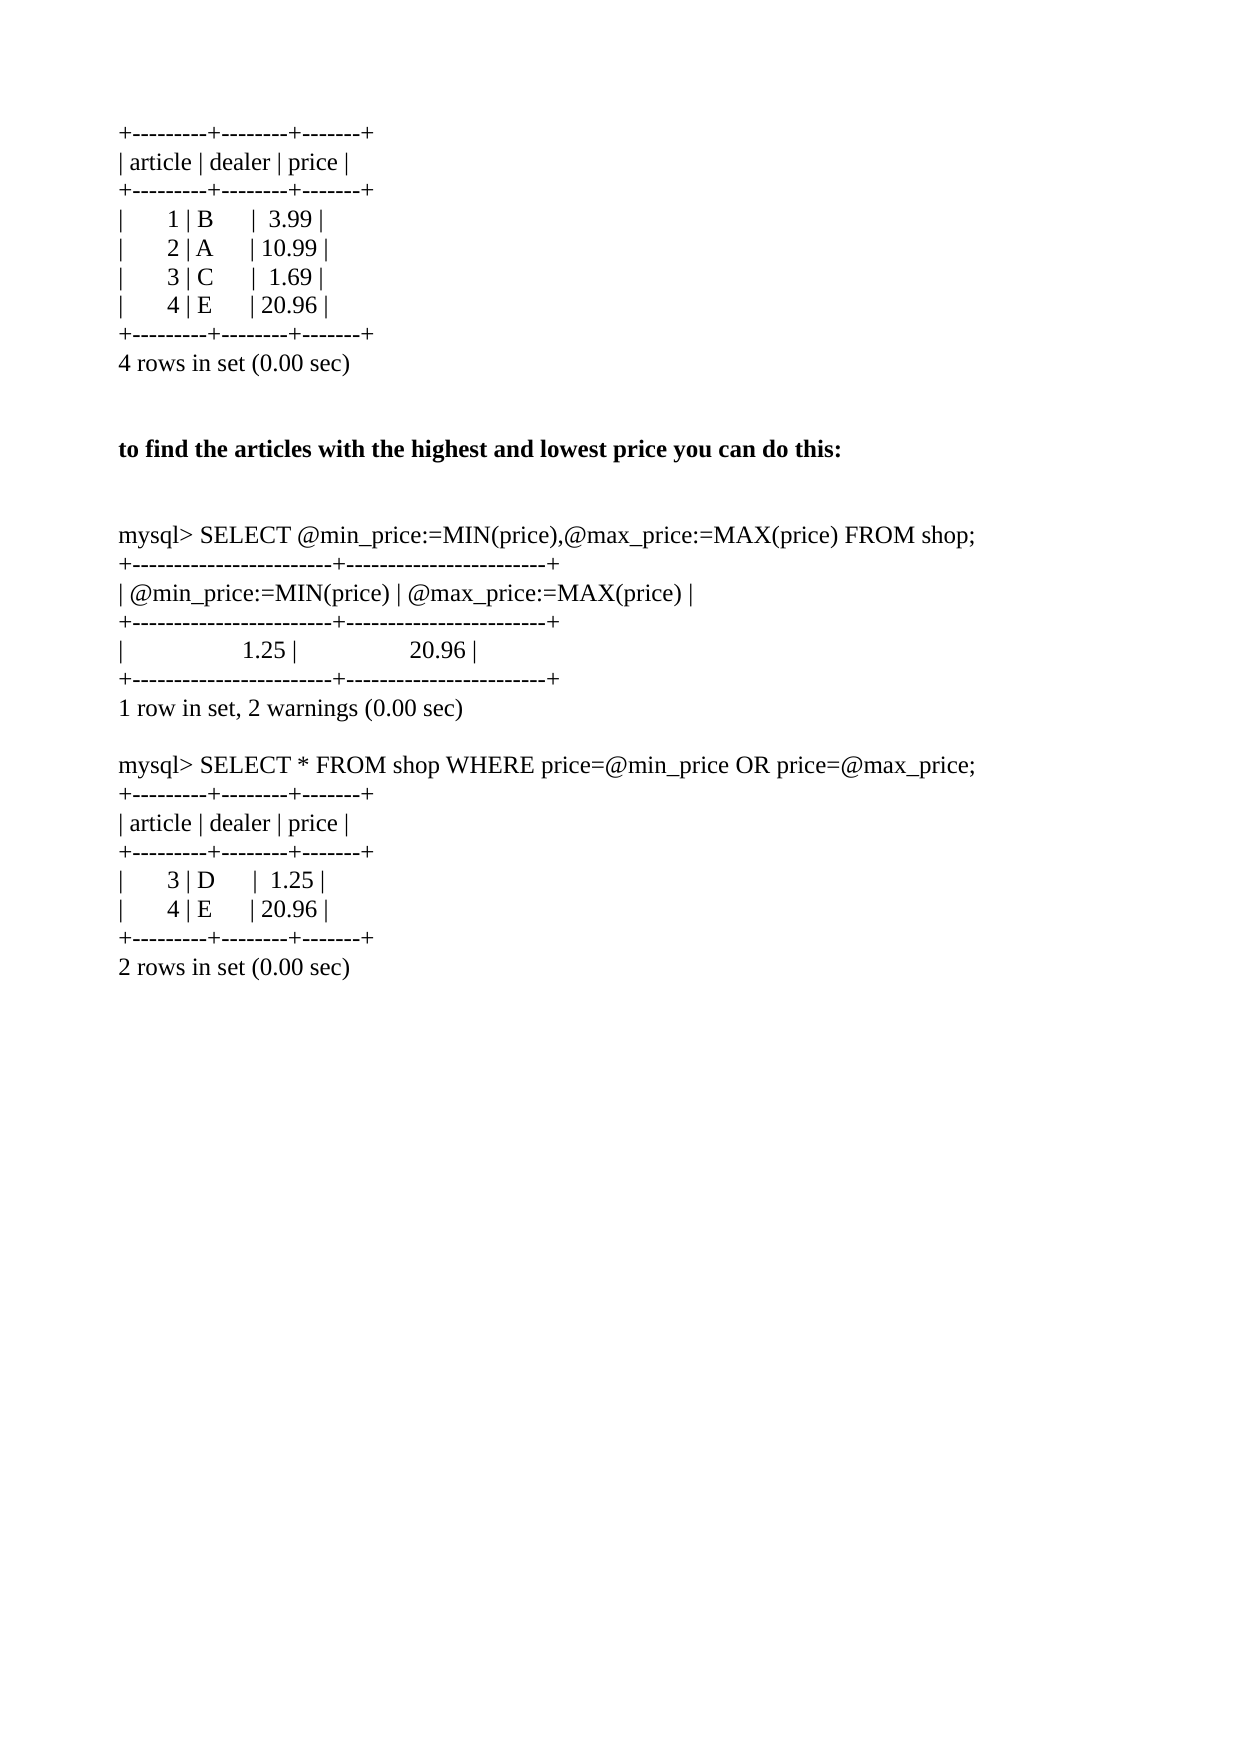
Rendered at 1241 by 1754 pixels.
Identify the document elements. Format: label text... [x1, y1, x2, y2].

text | 1 | B | 3.99 | [118, 204, 1122, 233]
text +------------------------+------------------------+ [118, 664, 1122, 693]
text +------------------------+------------------------+ [118, 607, 1122, 636]
text 4 rows in set (0.00 sec) [118, 348, 1122, 377]
text 2 rows in set (0.00 sec) [118, 952, 1122, 981]
text +---------+--------+-------+ [118, 837, 1122, 866]
text +---------+--------+-------+ [118, 176, 1122, 204]
text | article | dealer | price | [118, 147, 1122, 176]
text | 3 | D | 1.25 | [118, 866, 1122, 894]
text | 2 | A | 10.99 | [118, 233, 1122, 262]
text mysql> SELECT @min_price:=MIN(price),@max_price:=MAX(price) FROM shop; [118, 521, 1122, 549]
text +---------+--------+-------+ [118, 779, 1122, 808]
text to find the articles with the highest and lowest price you can do this: [118, 434, 1122, 463]
text | 4 | E | 20.96 | [118, 894, 1122, 923]
text +---------+--------+-------+ [118, 319, 1122, 348]
text +---------+--------+-------+ [118, 923, 1122, 952]
text mysql> SELECT * FROM shop WHERE price=@min_price OR price=@max_price; [118, 751, 1122, 779]
text | 3 | C | 1.69 | [118, 262, 1122, 291]
text | 1.25 | 20.96 | [118, 636, 1122, 664]
text +------------------------+------------------------+ [118, 549, 1122, 578]
text | article | dealer | price | [118, 808, 1122, 837]
text | 4 | E | 20.96 | [118, 291, 1122, 319]
text | @min_price:=MIN(price) | @max_price:=MAX(price) | [118, 578, 1122, 607]
text +---------+--------+-------+ [118, 118, 1122, 147]
text 1 row in set, 2 warnings (0.00 sec) [118, 693, 1122, 722]
